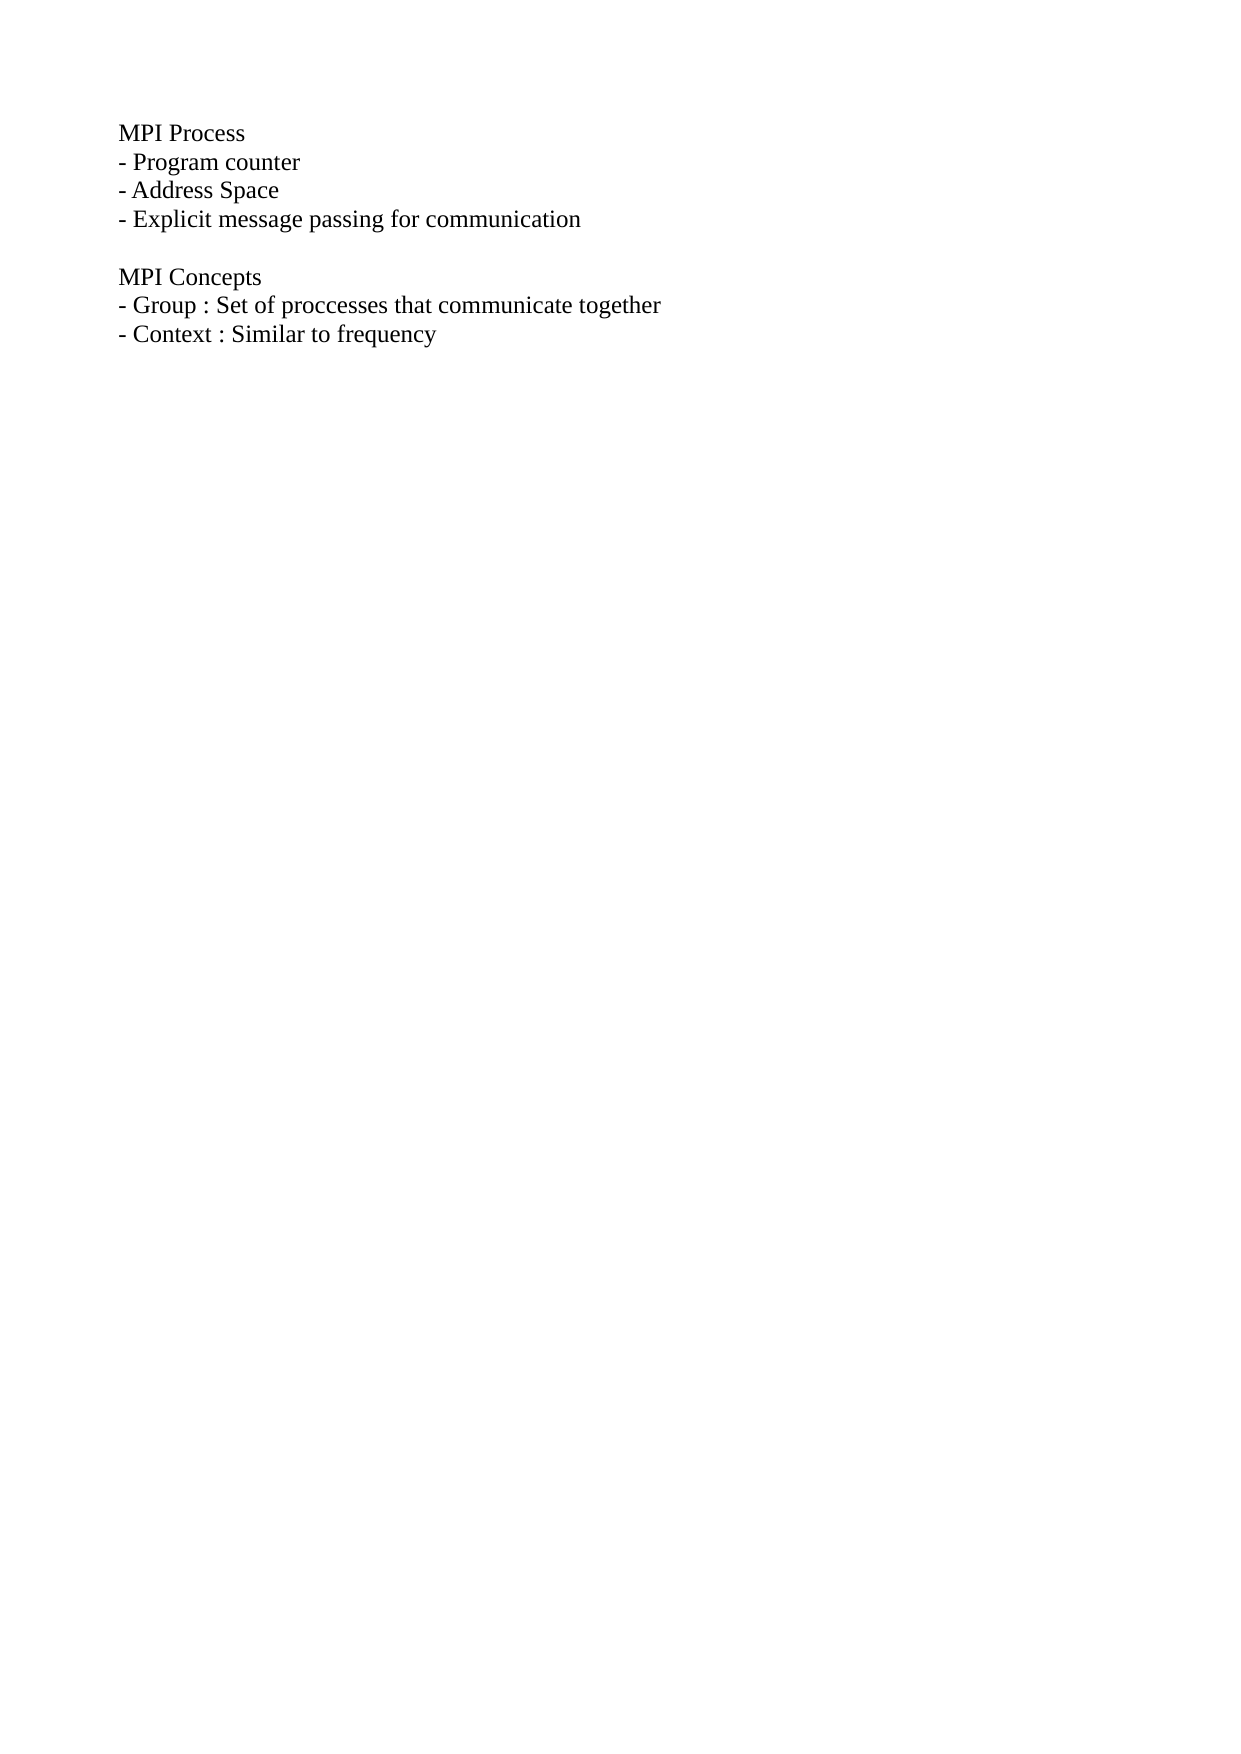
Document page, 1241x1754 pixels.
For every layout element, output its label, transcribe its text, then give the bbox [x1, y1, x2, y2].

text - Group : Set of proccesses that communicate together [118, 291, 1122, 319]
text MPI Concepts [118, 262, 1122, 291]
text - Address Space [118, 176, 1122, 204]
text - Explicit message passing for communication [118, 204, 1122, 233]
text - Context : Similar to frequency [118, 319, 1122, 348]
text - Program counter [118, 147, 1122, 176]
text MPI Process [118, 118, 1122, 147]
